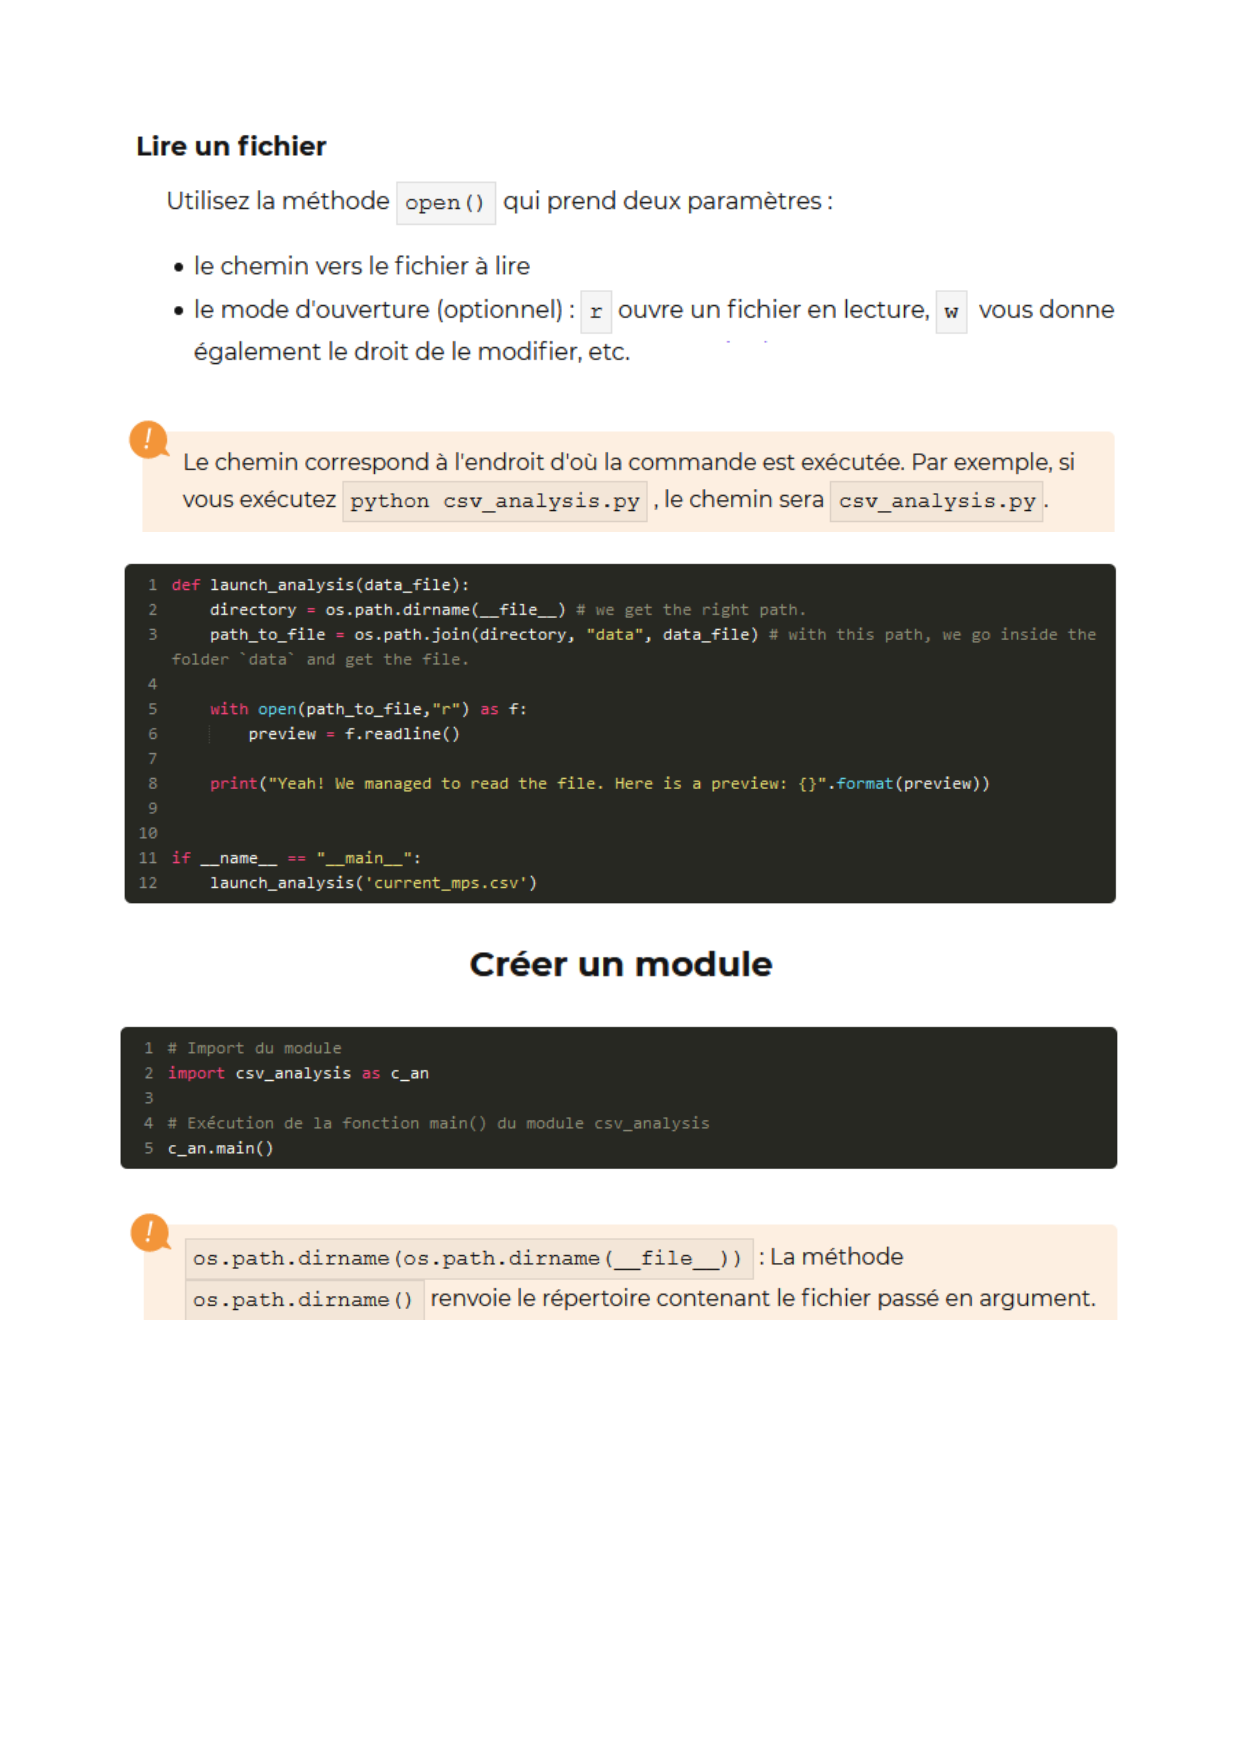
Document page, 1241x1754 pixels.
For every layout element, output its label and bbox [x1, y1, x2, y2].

picture [118, 118, 1123, 379]
picture [118, 407, 1123, 532]
picture [118, 1204, 1123, 1320]
picture [118, 560, 1123, 909]
picture [118, 1023, 1123, 1176]
picture [458, 937, 782, 989]
